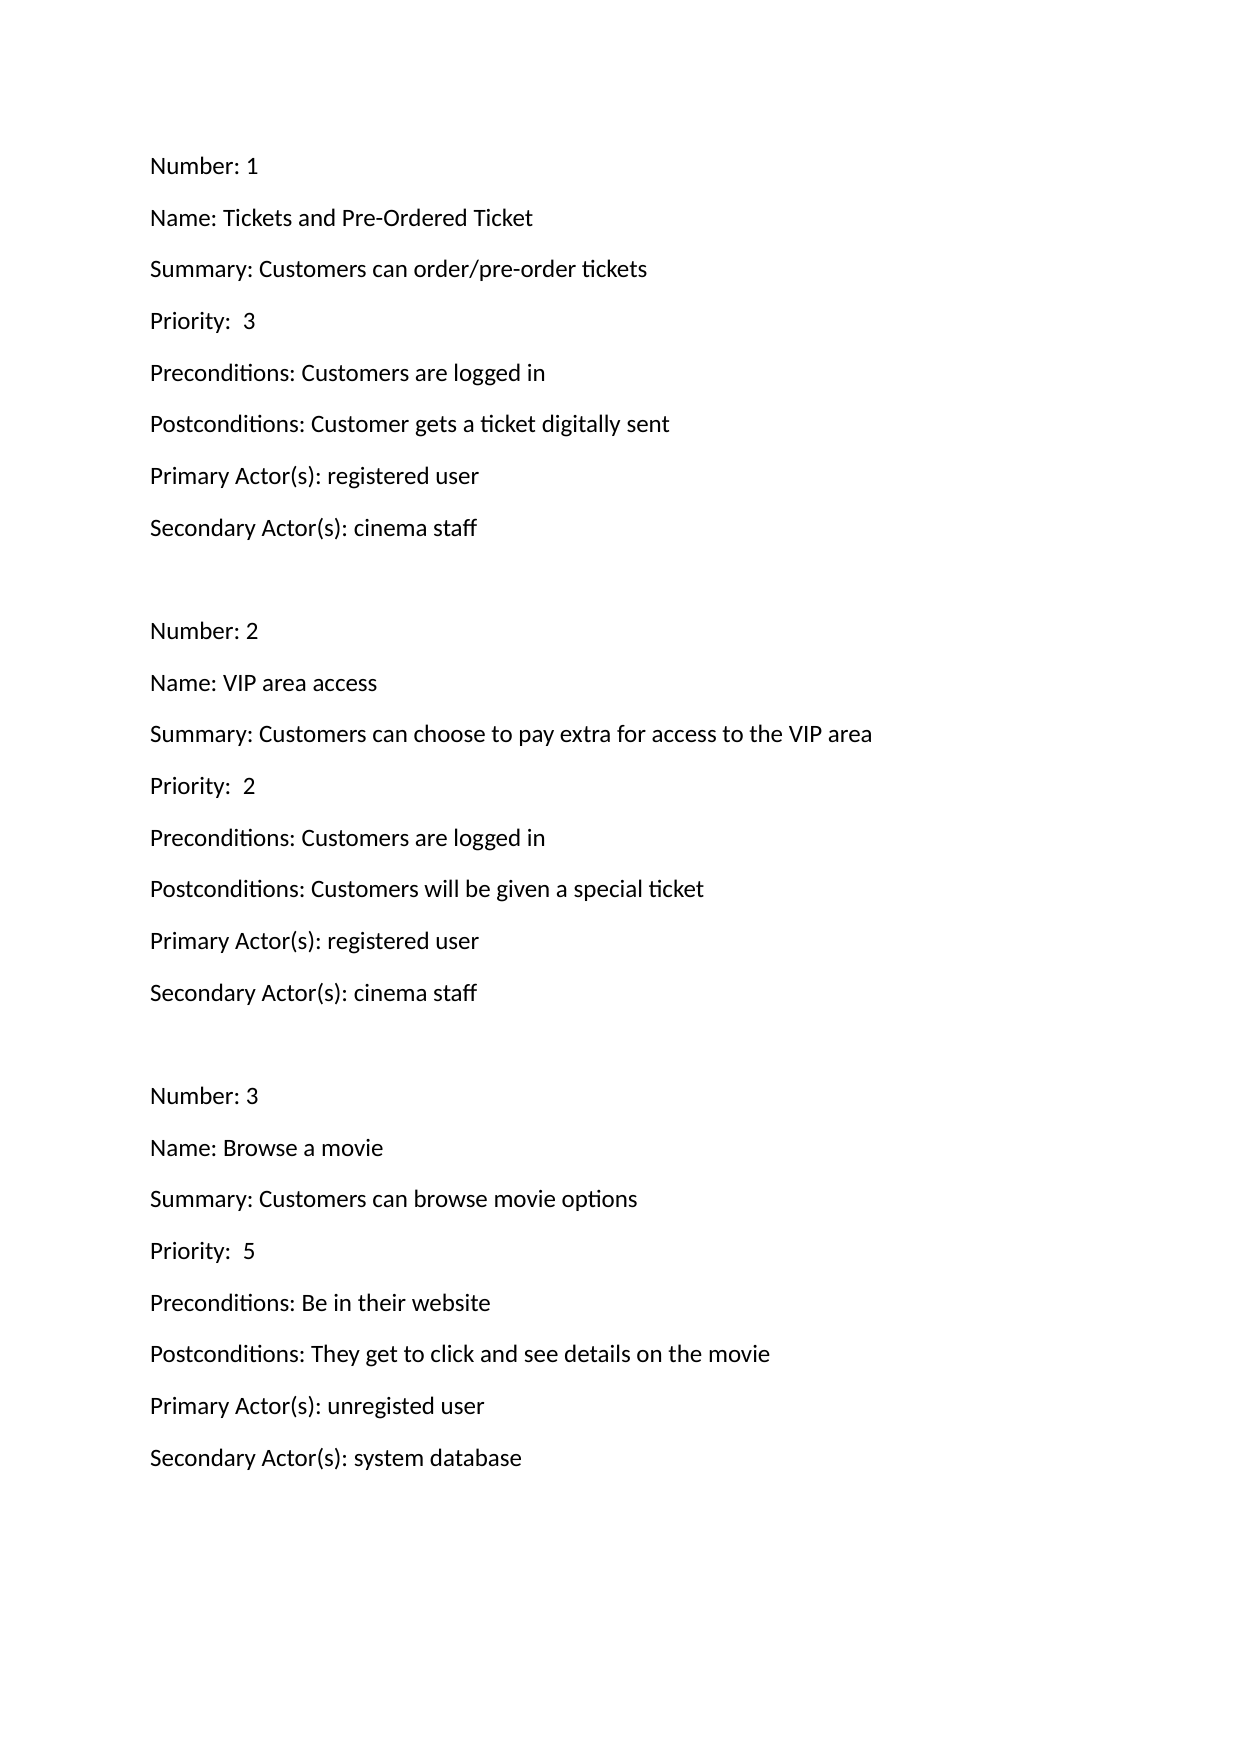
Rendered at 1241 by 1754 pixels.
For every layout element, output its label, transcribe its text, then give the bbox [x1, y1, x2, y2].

text Preconditions: Customers are logged in [150, 357, 1090, 387]
text Priority: 5 [150, 1235, 1090, 1266]
text Number: 3 [150, 1080, 1090, 1111]
text Postconditions: Customers will be given a special ticket [150, 873, 1090, 904]
text Postconditions: Customer gets a ticket digitally sent [150, 408, 1090, 439]
text Preconditions: Be in their website [150, 1287, 1090, 1317]
text Summary: Customers can browse movie options [150, 1183, 1090, 1214]
text Postconditions: They get to click and see details on the movie [150, 1338, 1090, 1369]
text Number: 1 [150, 150, 1090, 181]
text Summary: Customers can choose to pay extra for access to the VIP area [150, 718, 1090, 749]
text Priority: 3 [150, 305, 1090, 336]
text Secondary Actor(s): system database [150, 1442, 1090, 1472]
text Primary Actor(s): unregisted user [150, 1390, 1090, 1421]
text Priority: 2 [150, 770, 1090, 801]
text Name: Browse a movie [150, 1132, 1090, 1162]
text Primary Actor(s): registered user [150, 925, 1090, 956]
text Summary: Customers can order/pre-order tickets [150, 253, 1090, 284]
text Name: Tickets and Pre-Ordered Ticket [150, 202, 1090, 232]
text Number: 2 [150, 615, 1090, 646]
text Secondary Actor(s): cinema staff [150, 977, 1090, 1007]
text Preconditions: Customers are logged in [150, 822, 1090, 852]
text Secondary Actor(s): cinema staff [150, 512, 1090, 542]
text Name: VIP area access [150, 667, 1090, 697]
text Primary Actor(s): registered user [150, 460, 1090, 491]
